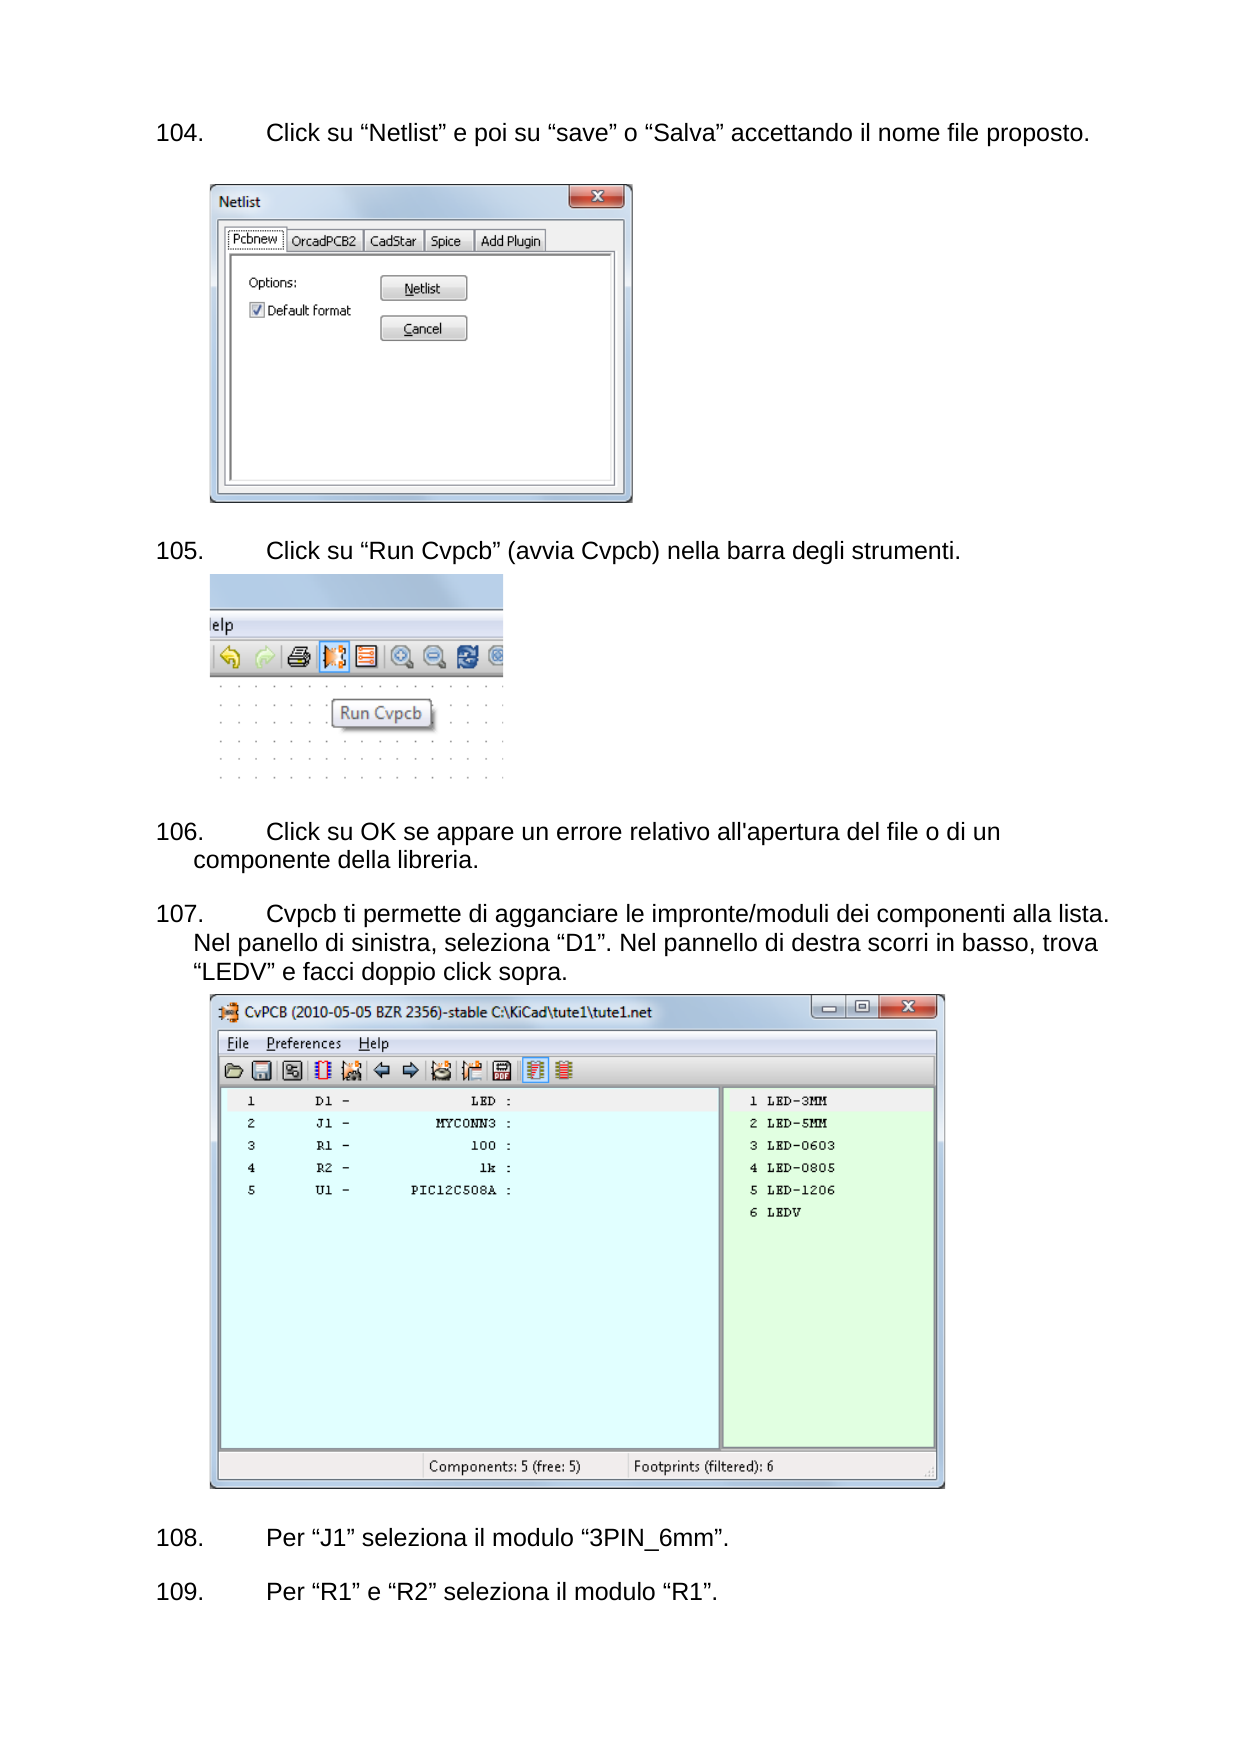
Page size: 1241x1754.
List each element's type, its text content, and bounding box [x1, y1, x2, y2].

picture [209, 574, 504, 783]
list Per “J1” seleziona il modulo “3PIN_6mm”. [156, 1523, 1122, 1552]
list Cvpcb ti permette di agganciare le impronte/moduli dei componenti alla lista. Nel panello di sinistra, seleziona “D1”. Nel pannello di destra scorri in basso, trova “LEDV” e facci doppio click sopra. [156, 899, 1122, 1498]
list Click su “Netlist” e poi su “save” o “Salva” accettando il nome file proposto. [156, 118, 1122, 511]
list Click su “Run Cvpcb” (avvia Cvpcb) nella barra degli strumenti. [156, 536, 1122, 792]
picture [209, 184, 633, 503]
list Click su OK se appare un errore relativo all'apertura del file o di un componente della libreria. [156, 817, 1122, 874]
list Per “R1” e “R2” seleziona il modulo “R1”. [156, 1577, 1122, 1605]
picture [209, 994, 946, 1489]
